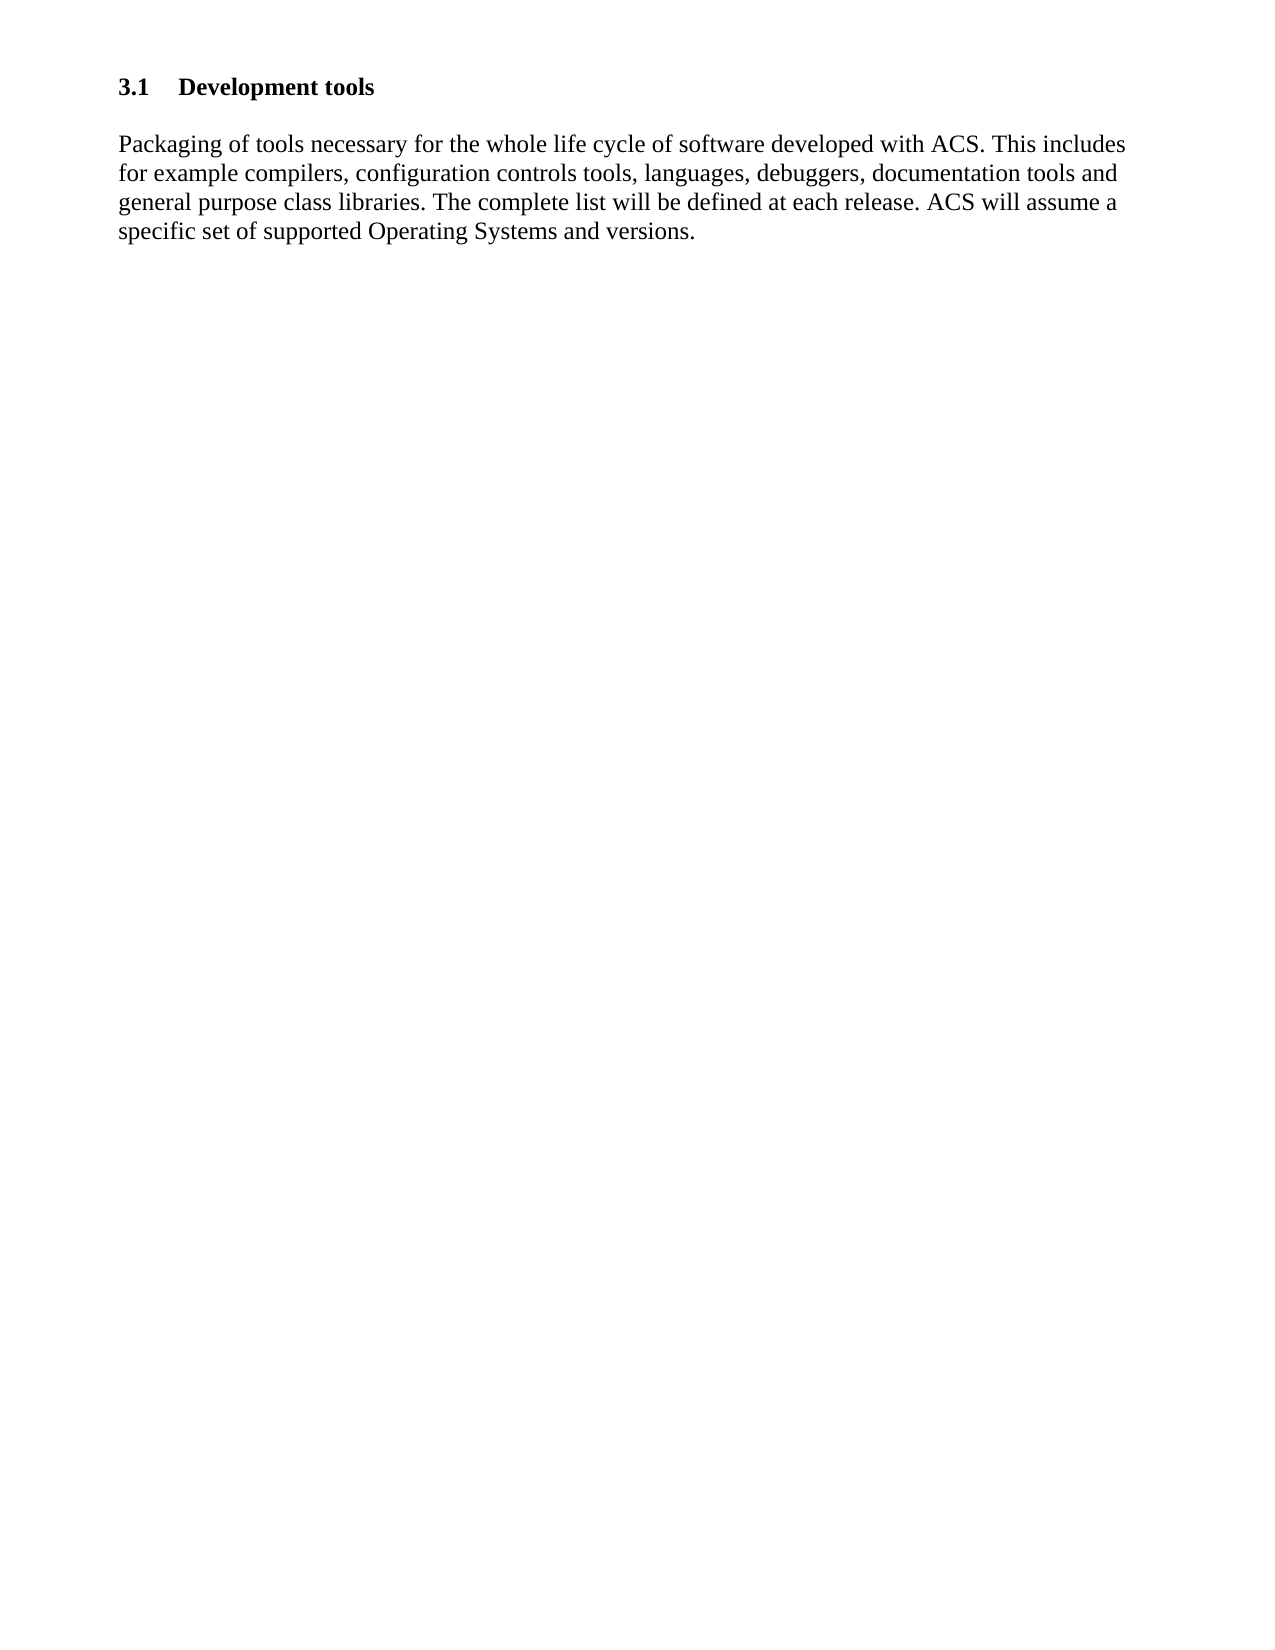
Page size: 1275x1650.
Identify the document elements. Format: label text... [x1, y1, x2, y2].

subtitle Development tools [118, 72, 1216, 100]
text Packaging of tools necessary for the whole life cycle of software developed with ACS. This includes for example compilers, configuration controls tools, languages, debuggers, documentation tools and general purpose class libraries. The complete list will be defined at each release. ACS will assume a specific set of supported Operating Systems and versions. [118, 129, 1141, 244]
